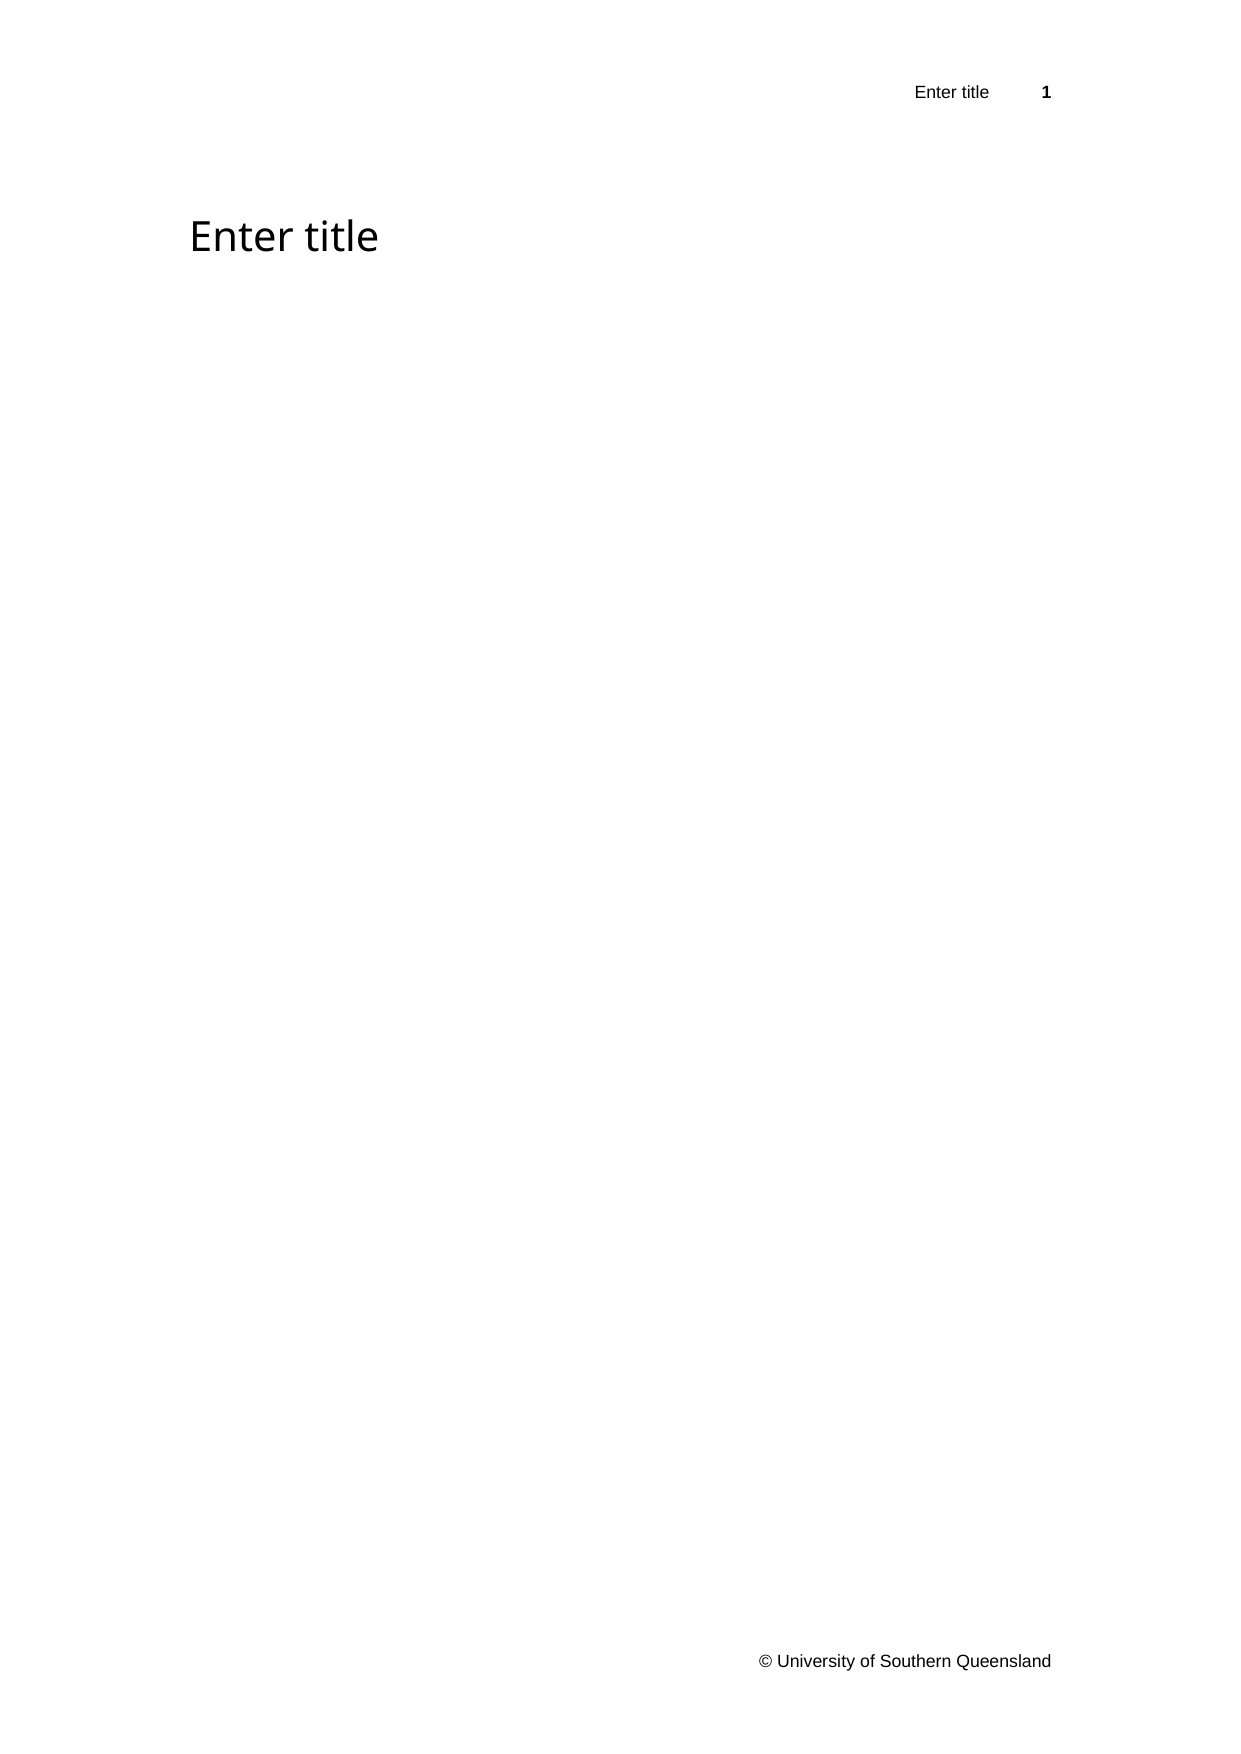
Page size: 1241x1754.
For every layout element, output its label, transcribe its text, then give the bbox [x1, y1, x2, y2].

title Enter title [189, 207, 1051, 264]
